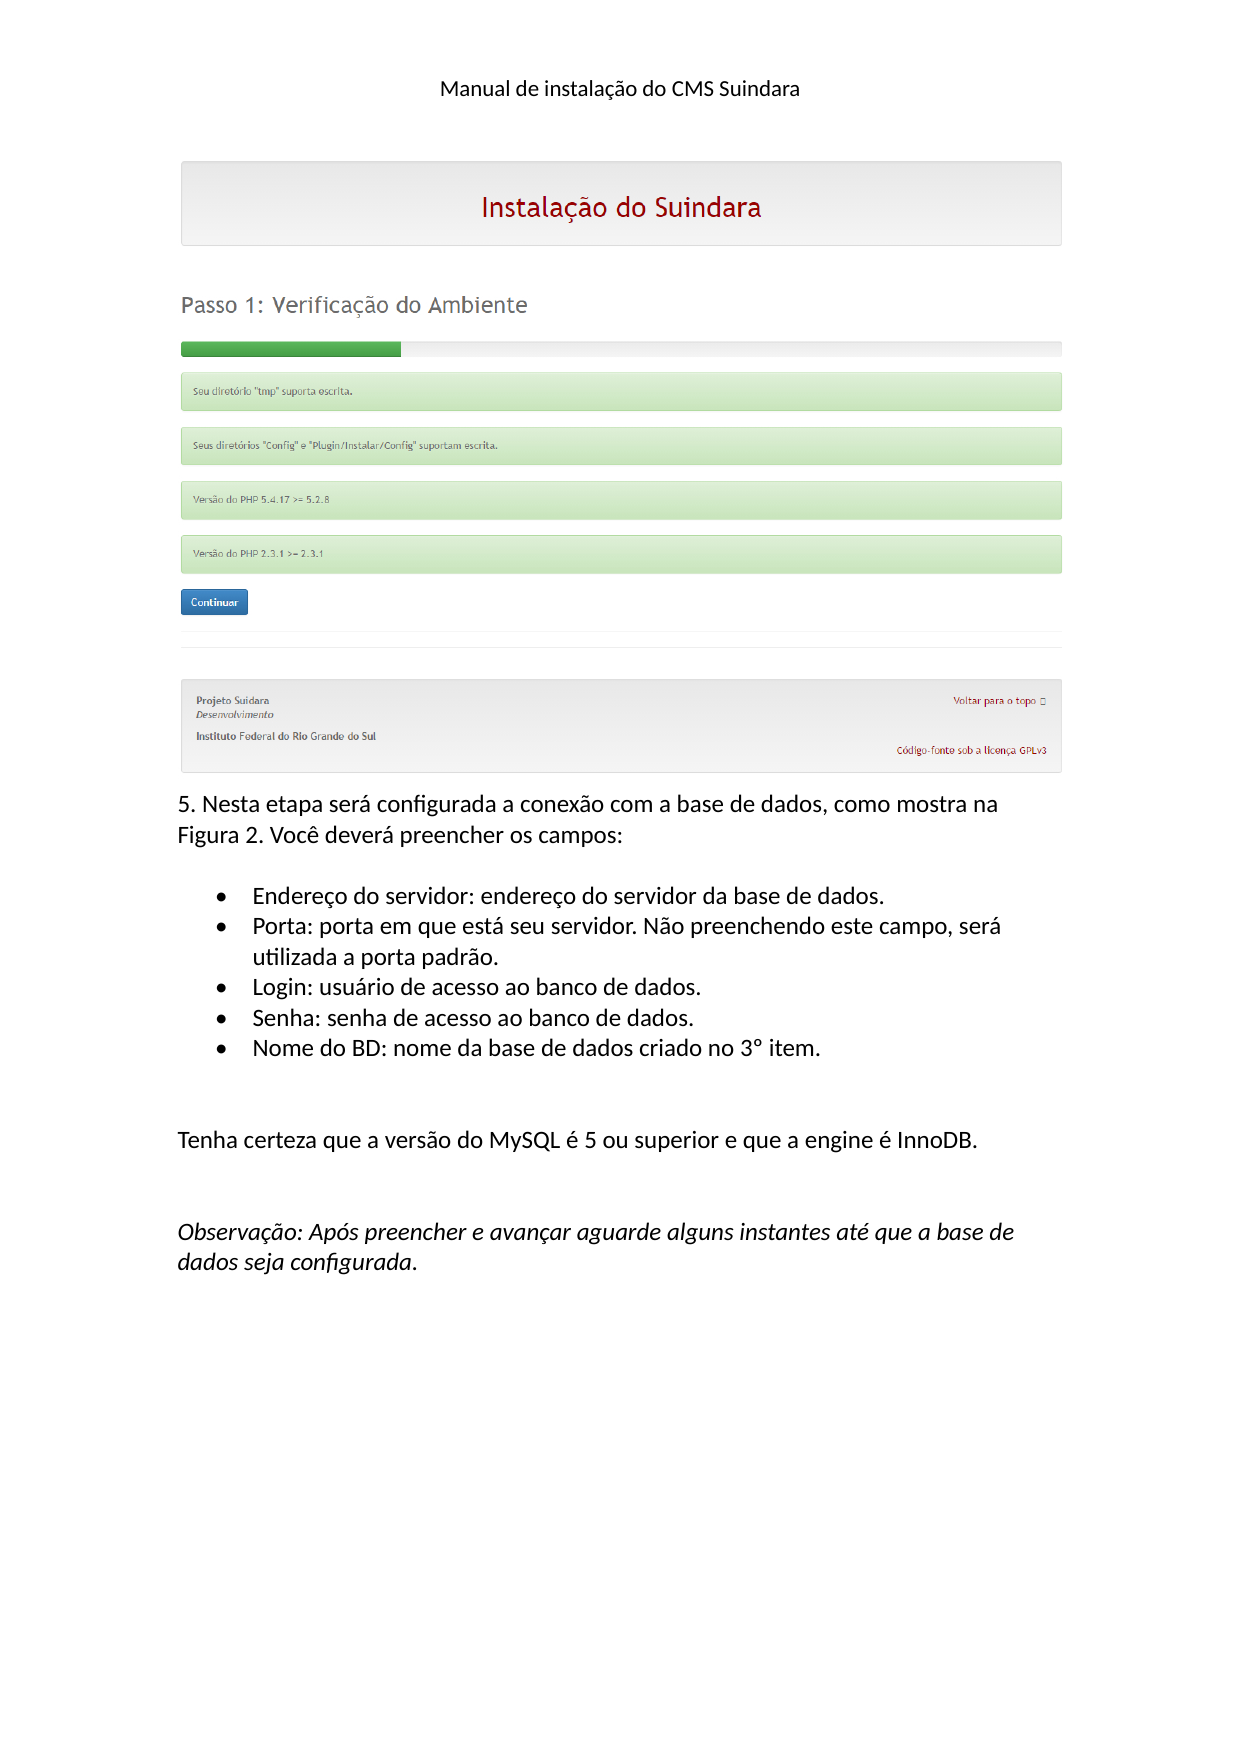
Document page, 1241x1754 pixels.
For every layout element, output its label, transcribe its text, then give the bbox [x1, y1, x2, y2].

list Endereço do servidor: endereço do servidor da base de dados. [215, 880, 1063, 910]
text Observação: Após preencher e avançar aguarde alguns instantes até que a base de dados seja configurada. [177, 1216, 1063, 1277]
list Nome do BD: nome da base de dados criado no 3º item. [215, 1032, 1063, 1063]
list Porta: porta em que está seu servidor. Não preenchendo este campo, será utilizada a porta padrão. [215, 910, 1063, 971]
text Tenha certeza que a versão do MySQL é 5 ou superior e que a engine é InnoDB. [177, 1124, 1063, 1154]
list Login: usuário de acesso ao banco de dados. [215, 971, 1063, 1002]
text Figura 2. Você deverá preencher os campos: [177, 819, 1063, 849]
picture [165, 147, 1079, 789]
list Senha: senha de acesso ao banco de dados. [215, 1002, 1063, 1032]
text 5. Nesta etapa será configurada a conexão com a base de dados, como mostra na [177, 789, 1063, 819]
